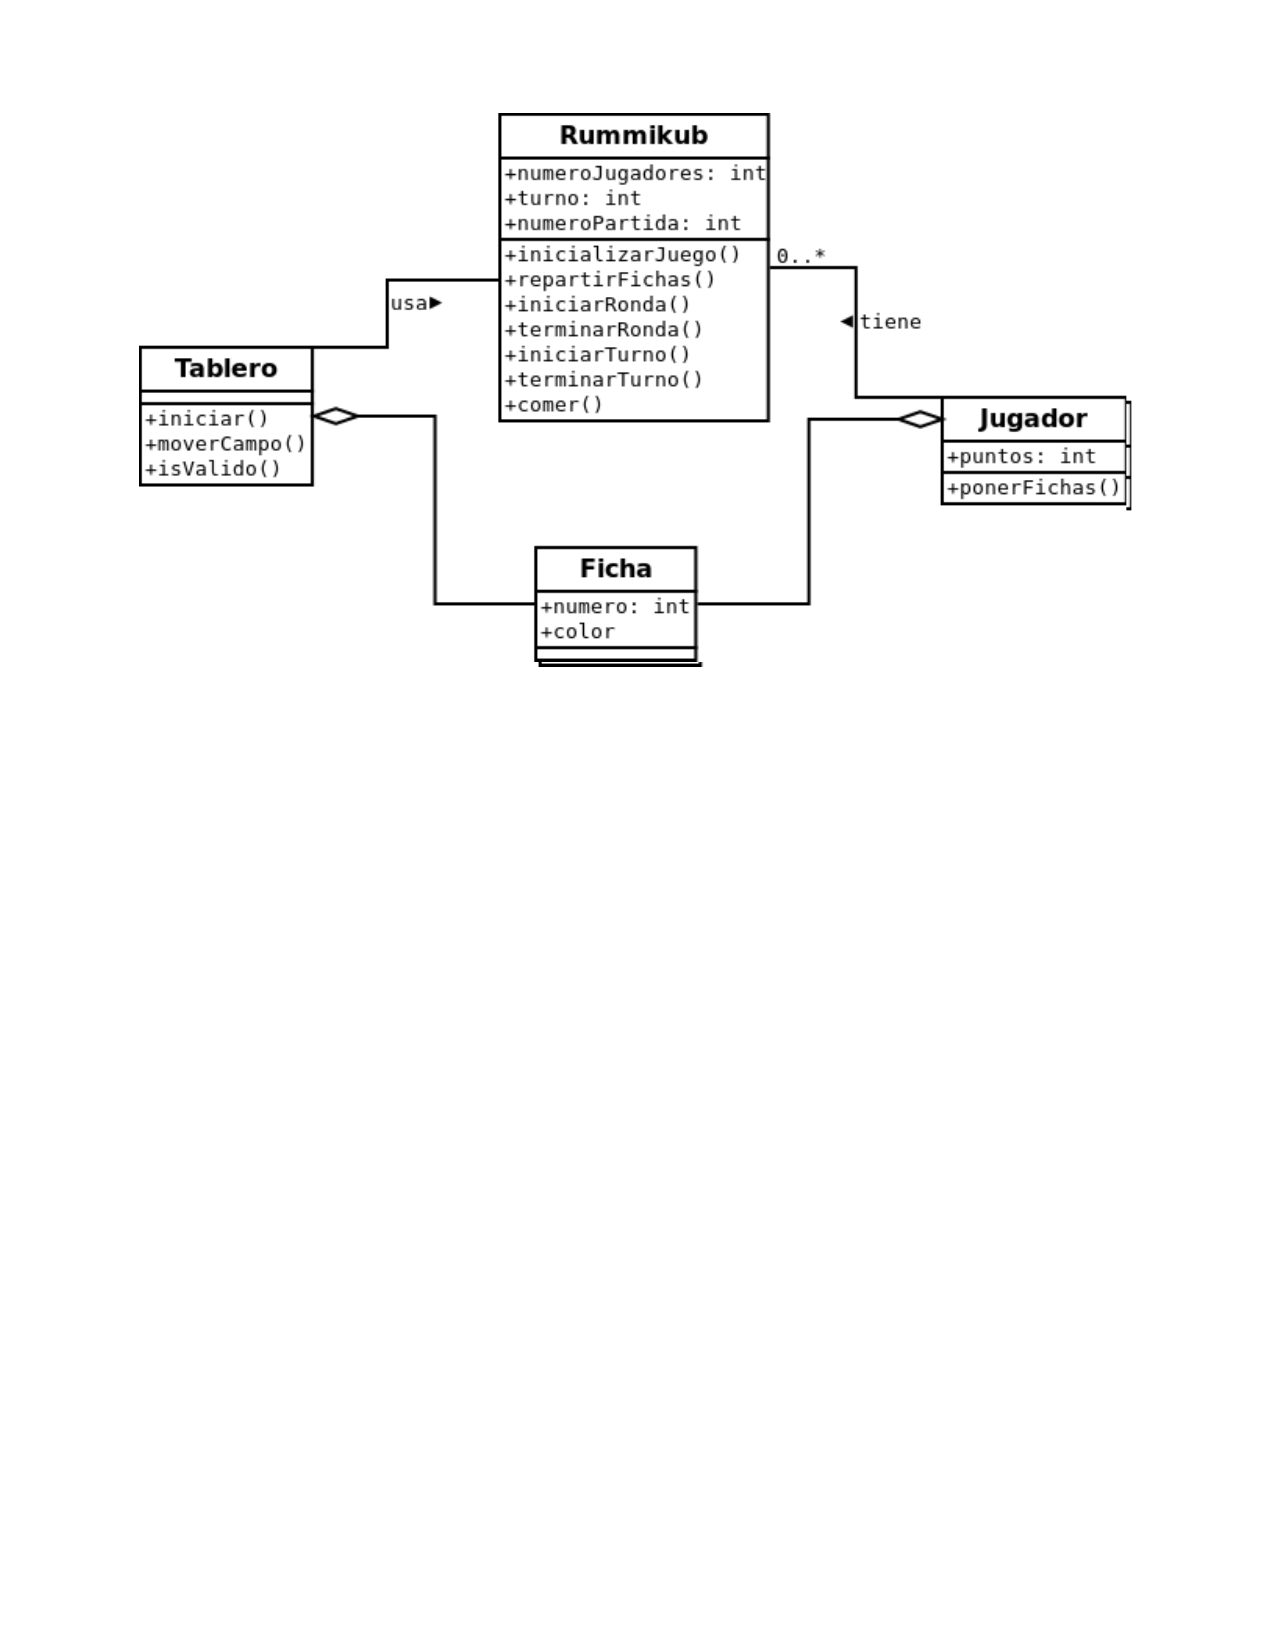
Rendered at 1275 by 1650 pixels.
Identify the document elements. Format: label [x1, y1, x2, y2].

picture [139, 113, 1132, 667]
